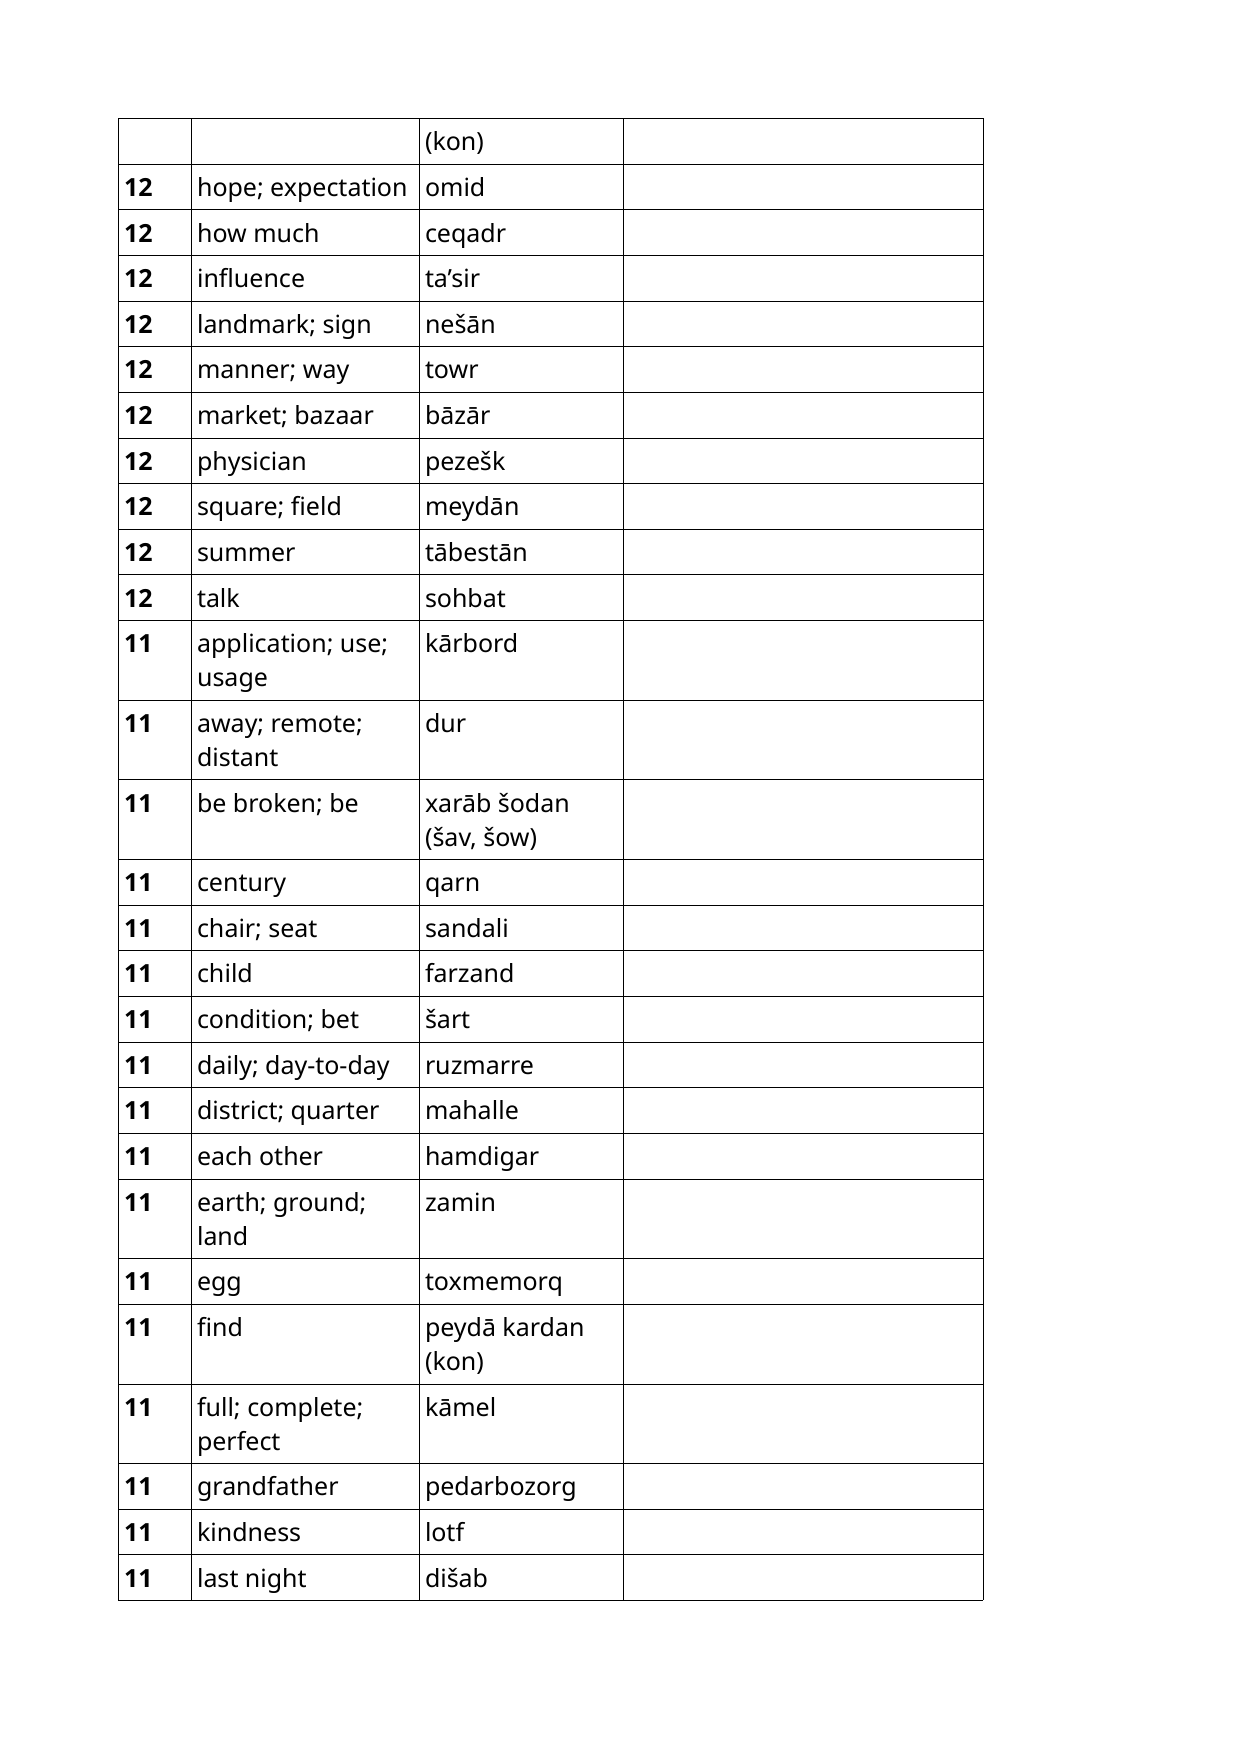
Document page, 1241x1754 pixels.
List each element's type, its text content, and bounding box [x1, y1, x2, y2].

table_cell [624, 119, 983, 164]
table_cell 11 [119, 1088, 191, 1133]
table_cell [624, 1088, 983, 1133]
table_cell how much [192, 210, 419, 255]
table_cell nešān [420, 302, 623, 346]
table_cell chair; seat [192, 906, 419, 950]
table_cell summer [192, 530, 419, 574]
table_cell xarāb šodan (šav, šow) [420, 780, 623, 859]
table_cell landmark; sign [192, 302, 419, 346]
table_cell peydā kardan (kon) [420, 1305, 623, 1383]
table_cell daily; day‐to‐day [192, 1043, 419, 1087]
table_cell [624, 780, 983, 859]
table_cell 11 [119, 1555, 191, 1600]
table_cell 12 [119, 575, 191, 620]
table_cell dur [420, 701, 623, 779]
table_cell condition; bet [192, 997, 419, 1042]
table_cell full; complete; perfect [192, 1385, 419, 1463]
table_cell 11 [119, 1510, 191, 1554]
table_cell [624, 1464, 983, 1509]
table_cell 12 [119, 210, 191, 255]
table_cell 12 [119, 165, 191, 209]
table_cell [624, 951, 983, 996]
table_cell [624, 165, 983, 209]
table_cell [624, 1555, 983, 1600]
table_cell omid [420, 165, 623, 209]
table_cell 12 [119, 439, 191, 483]
table_cell [624, 530, 983, 574]
table_cell 11 [119, 701, 191, 779]
table_cell be broken; be [192, 780, 419, 859]
table_cell [624, 1510, 983, 1554]
table_cell district; quarter [192, 1088, 419, 1133]
table_cell ceqadr [420, 210, 623, 255]
table_cell 11 [119, 1464, 191, 1509]
table_cell [624, 347, 983, 392]
table_cell 11 [119, 997, 191, 1042]
table_cell farzand [420, 951, 623, 996]
table_cell century [192, 860, 419, 905]
table_cell grandfather [192, 1464, 419, 1509]
table_cell [624, 701, 983, 779]
table_cell [624, 210, 983, 255]
table_cell mahalle [420, 1088, 623, 1133]
table_cell lotf [420, 1510, 623, 1554]
table_cell 11 [119, 1180, 191, 1258]
table_cell qarn [420, 860, 623, 905]
table_cell [119, 119, 191, 164]
table_cell market; bazaar [192, 393, 419, 437]
table_cell manner; way [192, 347, 419, 392]
table_cell (kon) [420, 119, 623, 164]
table_cell [624, 484, 983, 529]
table_cell ruzmarre [420, 1043, 623, 1087]
table_cell talk [192, 575, 419, 620]
table_cell [624, 1134, 983, 1178]
table_cell dišab [420, 1555, 623, 1600]
table_cell 12 [119, 393, 191, 437]
table_cell 12 [119, 530, 191, 574]
table_cell zamin [420, 1180, 623, 1258]
table_cell child [192, 951, 419, 996]
table_cell 12 [119, 484, 191, 529]
table_cell [624, 1259, 983, 1304]
table_cell [192, 119, 419, 164]
table_cell 11 [119, 1043, 191, 1087]
table_cell 11 [119, 780, 191, 859]
table_cell hope; expectation [192, 165, 419, 209]
table_cell tābestān [420, 530, 623, 574]
table_cell 12 [119, 347, 191, 392]
table_cell each other [192, 1134, 419, 1178]
table_cell [624, 439, 983, 483]
table_cell hamdigar [420, 1134, 623, 1178]
table_cell [624, 1043, 983, 1087]
table_cell 12 [119, 256, 191, 301]
table_cell last night [192, 1555, 419, 1600]
table_cell towr [420, 347, 623, 392]
table_cell ta’sir [420, 256, 623, 301]
table_cell [624, 302, 983, 346]
table_cell 11 [119, 621, 191, 700]
table_cell bāzār [420, 393, 623, 437]
table_cell sandali [420, 906, 623, 950]
table_cell influence [192, 256, 419, 301]
table_cell away; remote; distant [192, 701, 419, 779]
table_cell find [192, 1305, 419, 1383]
table_cell [624, 621, 983, 700]
table_cell 11 [119, 1134, 191, 1178]
table_cell kārbord [420, 621, 623, 700]
table_cell pedarbozorg [420, 1464, 623, 1509]
table_cell [624, 256, 983, 301]
table_cell kāmel [420, 1385, 623, 1463]
table_cell kindness [192, 1510, 419, 1554]
table_cell [624, 1385, 983, 1463]
table_cell [624, 1180, 983, 1258]
table_cell [624, 1305, 983, 1383]
table_cell application; use; usage [192, 621, 419, 700]
table_cell 11 [119, 860, 191, 905]
table_cell [624, 393, 983, 437]
table_cell 11 [119, 906, 191, 950]
table_cell 11 [119, 1385, 191, 1463]
table_cell earth; ground; land [192, 1180, 419, 1258]
table_cell [624, 997, 983, 1042]
table_cell pezešk [420, 439, 623, 483]
table_cell 11 [119, 1259, 191, 1304]
table_cell [624, 860, 983, 905]
table_cell 11 [119, 951, 191, 996]
table_cell [624, 575, 983, 620]
table_cell physician [192, 439, 419, 483]
table_cell egg [192, 1259, 419, 1304]
table_cell sohbat [420, 575, 623, 620]
table_cell meydān [420, 484, 623, 529]
table_cell toxmemorq [420, 1259, 623, 1304]
table_cell šart [420, 997, 623, 1042]
table_cell 12 [119, 302, 191, 346]
table_cell 11 [119, 1305, 191, 1383]
table_cell [624, 906, 983, 950]
table_cell square; field [192, 484, 419, 529]
